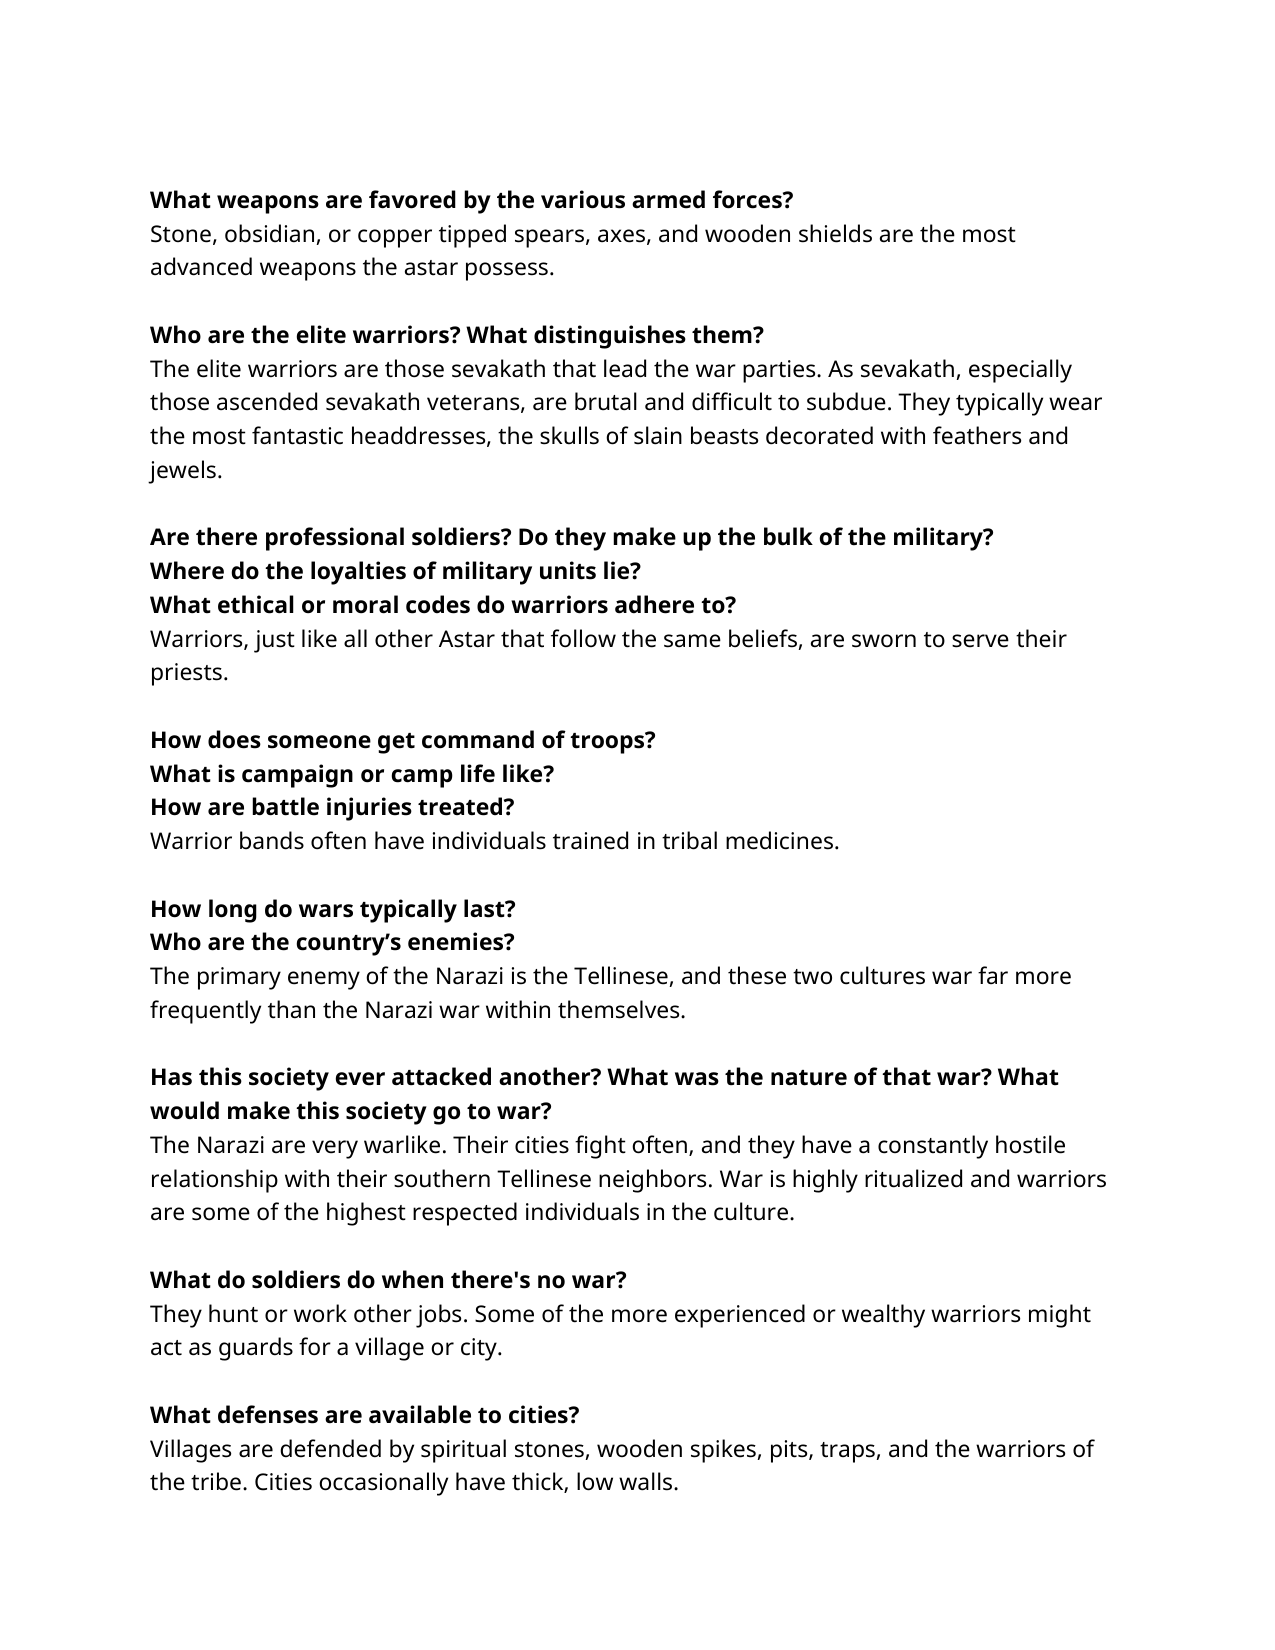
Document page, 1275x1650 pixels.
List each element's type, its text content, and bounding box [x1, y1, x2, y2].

text The primary enemy of the Narazi is the Tellinese, and these two cultures war far more frequently than the Narazi war within themselves. [150, 960, 1125, 1025]
text Warrior bands often have individuals trained in tribal medicines. [150, 825, 1125, 856]
text Stone, obsidian, or copper tipped spears, axes, and wooden shields are the most advanced weapons the astar possess. [150, 217, 1125, 282]
text Has this society ever attacked another? What was the nature of that war? What would make this society go to war? [150, 1027, 1125, 1126]
text Who are the elite warriors? What distinguishes them? [150, 285, 1125, 350]
text They hunt or work other jobs. Some of the more experienced or wealthy warriors might act as guards for a village or city. [150, 1297, 1125, 1362]
text What do soldiers do when there's no war? [150, 1230, 1125, 1295]
text The Narazi are very warlike. Their cities fight often, and they have a constantly hostile relationship with their southern Tellinese neighbors. War is highly ritualized and warriors are some of the highest respected individuals in the culture. [150, 1129, 1125, 1227]
text How does someone get command of troops? [150, 690, 1125, 755]
text How long do wars typically last? Who are the country’s enemies? [150, 859, 1125, 957]
text What weapons are favored by the various armed forces? [150, 150, 1125, 215]
text What is campaign or camp life like? How are battle injuries treated? [150, 757, 1125, 822]
text The elite warriors are those sevakath that lead the war parties. As sevakath, especially those ascended sevakath veterans, are brutal and difficult to subdue. They typically wear the most fantastic headdresses, the skulls of slain beasts decorated with feathers and jewels. [150, 352, 1125, 485]
text What defenses are available to cities? [150, 1365, 1125, 1430]
text Warriors, just like all other Astar that follow the same beliefs, are sworn to serve their priests. [150, 622, 1125, 687]
text Villages are defended by spiritual stones, wooden spikes, pits, traps, and the warriors of the tribe. Cities occasionally have thick, low walls. [150, 1432, 1125, 1497]
text Are there professional soldiers? Do they make up the bulk of the military? Where do the loyalties of military units lie? What ethical or moral codes do warriors adhere to? [150, 487, 1125, 620]
